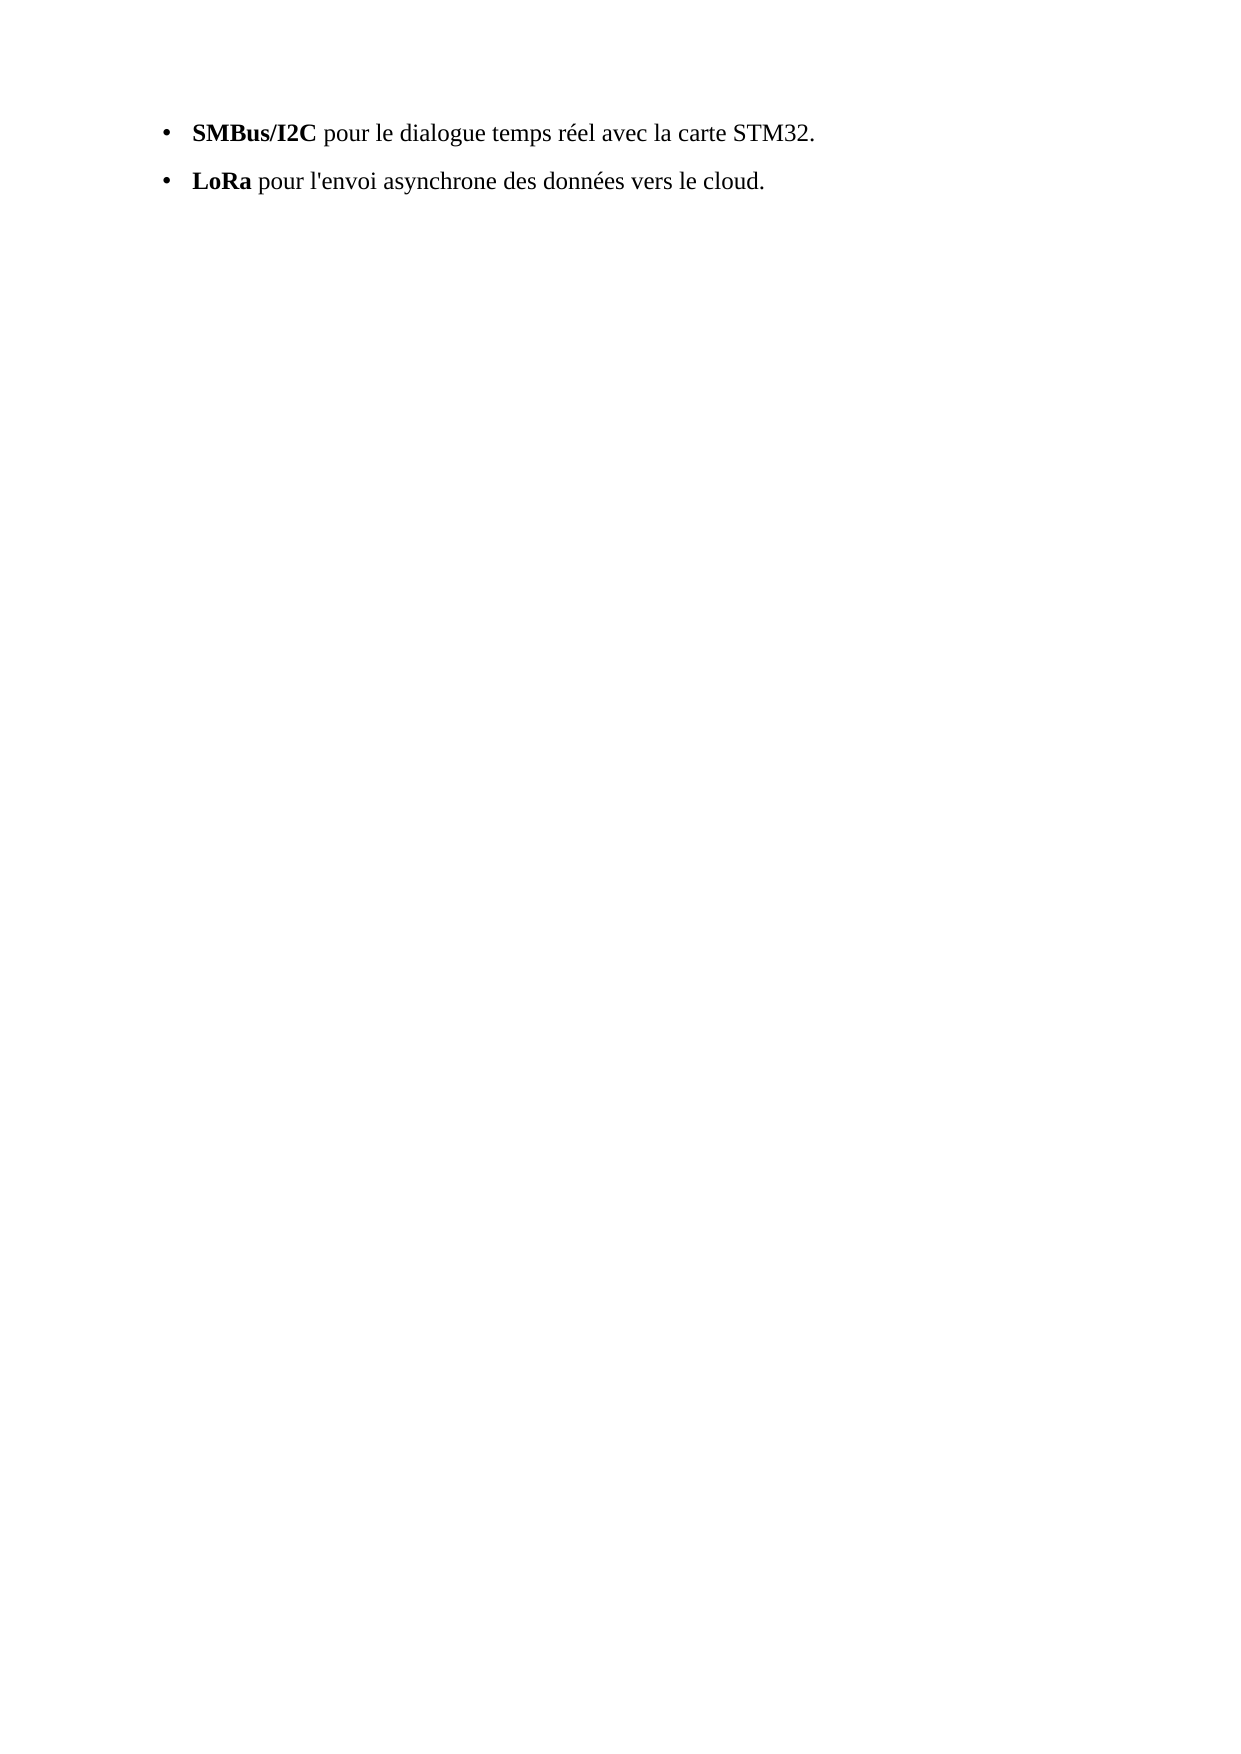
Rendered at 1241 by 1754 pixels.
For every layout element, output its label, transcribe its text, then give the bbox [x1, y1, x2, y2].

list SMBus/I2C pour le dialogue temps réel avec la carte STM32. [162, 118, 1122, 147]
list LoRa pour l'envoi asynchrone des données vers le cloud. [162, 166, 1122, 194]
